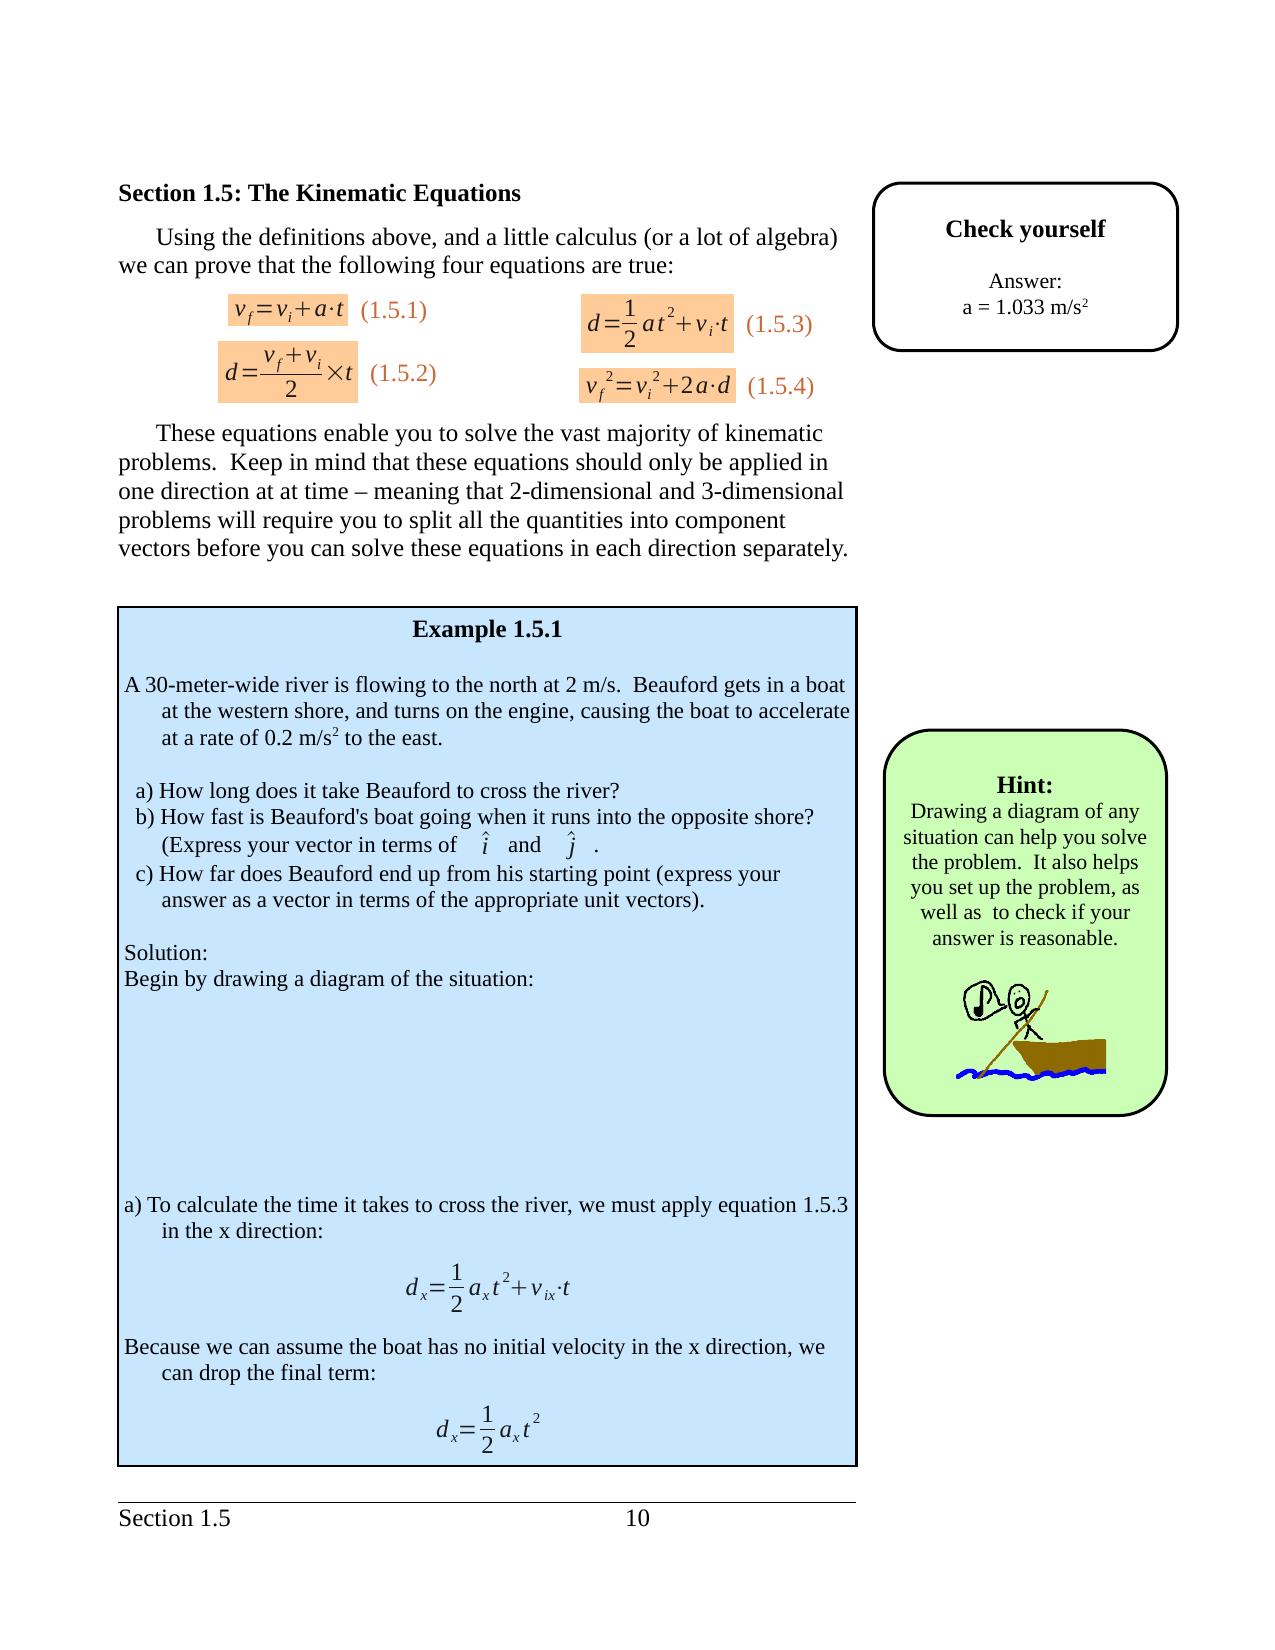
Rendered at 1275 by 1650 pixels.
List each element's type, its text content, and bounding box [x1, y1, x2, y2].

text [487, 294, 581, 353]
text Using the definitions above, and a little calculus (or a lot of algebra) we can prove that the following four equations are true: [118, 222, 856, 279]
text (1.5.3) [734, 294, 856, 353]
text (1.5.1) [348, 294, 487, 326]
text (1.5.4) [736, 368, 856, 403]
picture [956, 972, 1107, 1092]
text Section 1.5: The Kinematic Equations [118, 178, 856, 207]
text (1.5.2) [358, 341, 487, 403]
table_header Example 1.5.1 A 30-meter-wide river is flowing to the north at 2 m/s. Beauford gets in a boat at the western shore, and turns on the engine, causing the boat to accelerate at a rate of 0.2 m/s2 to the east. a) How long does it take Beauford to cross the river? b) How fast is Beauford's boat going when it runs into the opposite shore? (Express your vector in terms of and . c) How far does Beauford end up from his starting point (express your answer as a vector in terms of the appropriate unit vectors). Solution: Begin by drawing a diagram of the situation: a) To calculate the time it takes to cross the river, we must apply equation 1.5.3 in the x direction: Because we can assume the boat has no initial velocity in the x direction, we can drop the final term: Solving for time yields: b) To calculate the final velocity of the boat in the x-direction, we must use equation 1.5.1, applied in the x-direction: The boat is also traveling 2 m/s to the north because of the river's motion. Thus, the final velocity is the vector sum of the velocity in the x direction and the velocity in the y direction: Thus, we much calculate the magnitude of vf and the direction of it. The magnitude is given by the pythagorean theorum: The angle is given by: Therefore, the final velocity of the boat is 4 m/s  30º c) We already know the distance the boat has traveled in the x-direction (30 m). We must calculate the distance traveled in the y-direction using equation 1.5.3. We can assume that the moment the boat is released, it is traveling 2 m/s to the north: . Since there is no information on change in elevation of the boat, we will assume that this is negligable, and there will be no z-axis component to our displacement vector. Thus, the final displacement of the boat, in terms of the unit vectors is: [119, 608, 855, 1465]
text [118, 294, 228, 326]
text [487, 368, 579, 403]
text [118, 341, 218, 403]
text These equations enable you to solve the vast majority of kinematic problems. Keep in mind that these equations should only be applied in one direction at at time – meaning that 2-dimensional and 3-dimensional problems will require you to split all the quantities into component vectors before you can solve these equations in each direction separately. [118, 418, 856, 562]
